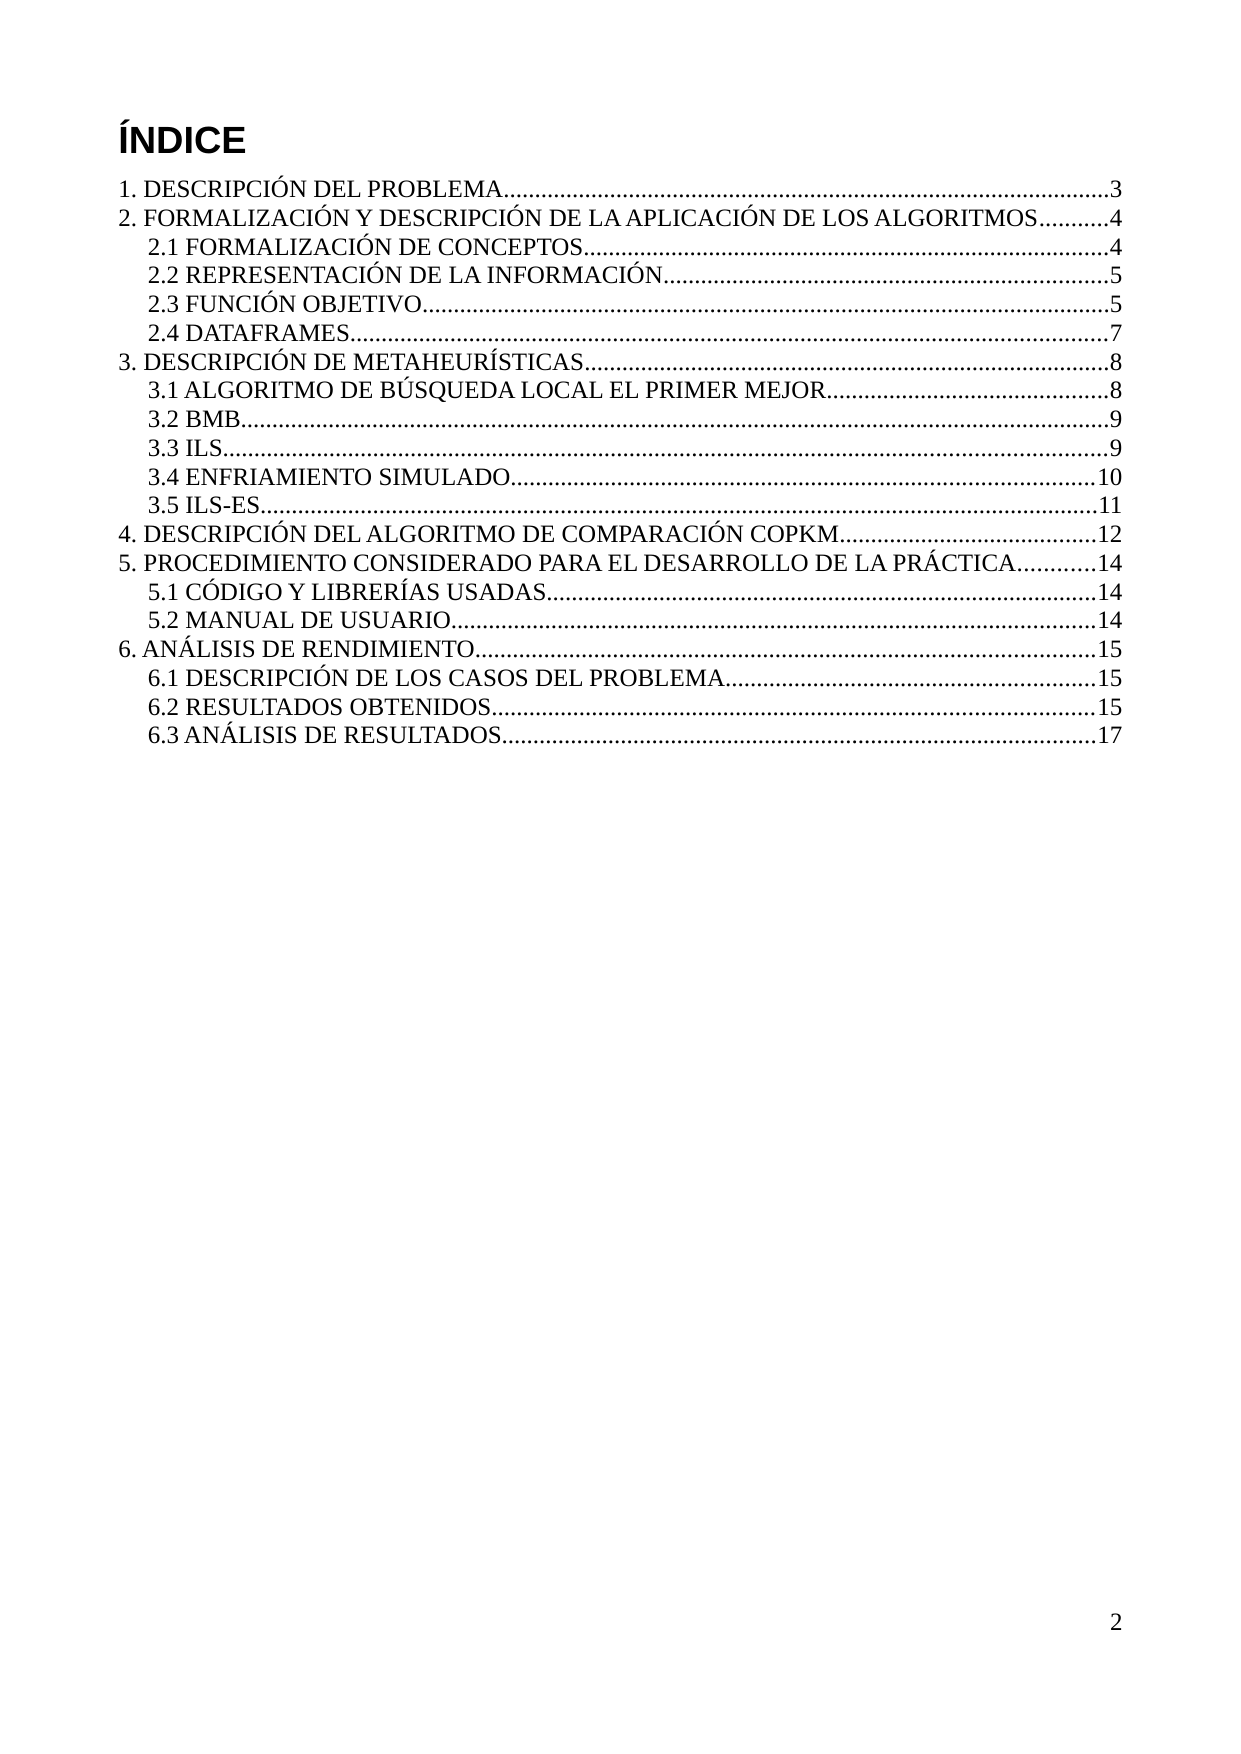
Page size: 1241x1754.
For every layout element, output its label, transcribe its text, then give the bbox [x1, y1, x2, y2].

text 3.2 BMB 9 [148, 404, 1122, 433]
text 3.5 ILS-ES 11 [148, 491, 1122, 519]
text 5.2 MANUAL DE USUARIO 14 [148, 606, 1122, 634]
text 3.1 ALGORITMO DE BÚSQUEDA LOCAL EL PRIMER MEJOR 8 [148, 376, 1122, 404]
text 2. FORMALIZACIÓN Y DESCRIPCIÓN DE LA APLICACIÓN DE LOS ALGORITMOS 4 [118, 203, 1122, 232]
text 6.2 RESULTADOS OBTENIDOS 15 [148, 692, 1122, 721]
text 1. DESCRIPCIÓN DEL PROBLEMA 3 [118, 174, 1122, 203]
text 6. ANÁLISIS DE RENDIMIENTO 15 [118, 634, 1122, 663]
text 2.4 DATAFRAMES 7 [148, 318, 1122, 347]
text 5. PROCEDIMIENTO CONSIDERADO PARA EL DESARROLLO DE LA PRÁCTICA 14 [118, 548, 1122, 577]
text 3.3 ILS 9 [148, 433, 1122, 462]
text 2.3 FUNCIÓN OBJETIVO 5 [148, 289, 1122, 318]
text 3. DESCRIPCIÓN DE METAHEURÍSTICAS 8 [118, 347, 1122, 376]
text 2.2 REPRESENTACIÓN DE LA INFORMACIÓN 5 [148, 261, 1122, 289]
text 4. DESCRIPCIÓN DEL ALGORITMO DE COMPARACIÓN COPKM 12 [118, 519, 1122, 548]
text 6.3 ANÁLISIS DE RESULTADOS 17 [148, 721, 1122, 749]
text 6.1 DESCRIPCIÓN DE LOS CASOS DEL PROBLEMA 15 [148, 663, 1122, 692]
text 2.1 FORMALIZACIÓN DE CONCEPTOS 4 [148, 232, 1122, 261]
text 5.1 CÓDIGO Y LIBRERÍAS USADAS 14 [148, 577, 1122, 606]
text 3.4 ENFRIAMIENTO SIMULADO 10 [148, 462, 1122, 491]
subtitle ÍNDICE [118, 118, 1122, 162]
